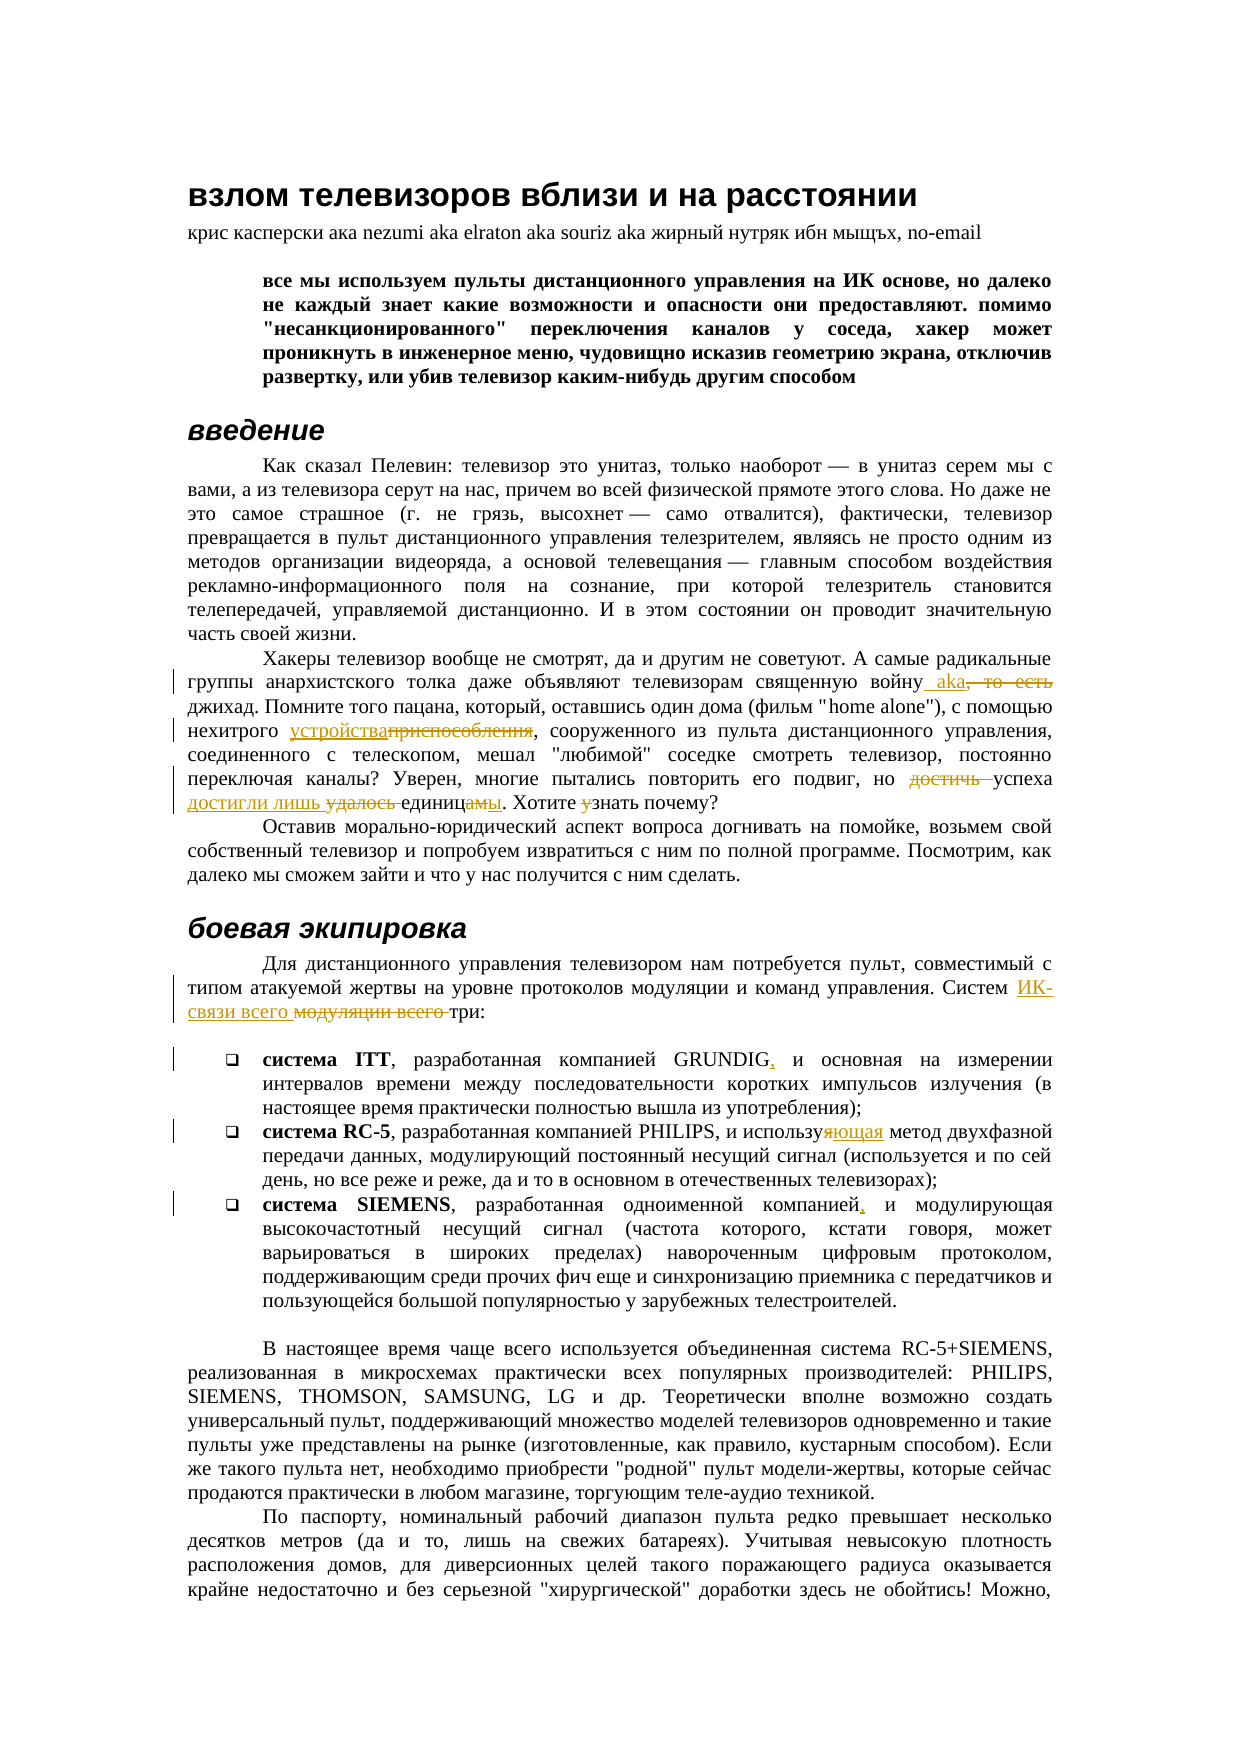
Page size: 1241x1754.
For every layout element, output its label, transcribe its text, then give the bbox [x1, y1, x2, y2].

list система SIEMENS, разработанная одноименной компанией, и модулирующая высокочастотный несущий сигнал (частота которого, кстати говоря, может варьироваться в широких пределах) навороченным цифровым протоколом, поддерживающим среди прочих фич еще и синхронизацию приемника с передатчиков и пользующейся большой популярностью у зарубежных телестроителей. [225, 1191, 1053, 1312]
subtitle взлом телевизоров вблизи и на расстоянии [187, 175, 1053, 213]
subtitle введение [187, 413, 1053, 447]
list система ITT, разработанная компанией GRUNDIG, и основная на измерении интервалов времени между последовательности коротких импульсов излучения (в настоящее время практически полностью вышла из употребления); [225, 1047, 1053, 1119]
text крис касперски ака nezumi aka elraton aka souriz aka жирный нутряк ибн мыщъх, no-email [187, 220, 1053, 244]
text В настоящее время чаще всего используется объединенная система RC-5+SIEMENS, реализованная в микросхемах практически всех популярных производителей: PHILIPS, SIEMENS, THOMSON, SAMSUNG, LG и др. Теоретически вполне возможно создать универсальный пульт, поддерживающий множество моделей телевизоров одновременно и такие пульты уже представлены на рынке (изготовленные, как правило, кустарным способом). Если же такого пульта нет, необходимо приобрести "родной" пульт модели-жертвы, которые сейчас продаются практически в любом магазине, торгующим теле-аудио техникой. [187, 1336, 1053, 1504]
text Оставив морально-юридический аспект вопроса догнивать на помойке, возьмем свой собственный телевизор и попробуем извратиться с ним по полной программе. Посмотрим, как далеко мы сможем зайти и что у нас получится с ним сделать. [187, 814, 1053, 886]
text Для дистанционного управления телевизором нам потребуется пульт, совместимый с типом атакуемой жертвы на уровне протоколов модуляции и команд управления. Систем ИК-связи всего три: [187, 951, 1053, 1023]
text Как сказал Пелевин: телевизор это унитаз, только наоборот — в унитаз серем мы с вами, а из телевизора серут на нас, причем во всей физической прямоте этого слова. Но даже не это самое страшное (г. не грязь, высохнет — само отвалится), фактически, телевизор превращается в пульт дистанционного управления телезрителем, являясь не просто одним из методов организации видеоряда, а основой телевещания — главным способом воздействия рекламно-информационного поля на сознание, при которой телезритель становится телепередачей, управляемой дистанционно. И в этом состоянии он проводит значительную часть своей жизни. [187, 453, 1053, 645]
text Хакеры телевизор вообще не смотрят, да и другим не советуют. А самые радикальные группы анархистского толка даже объявляют телевизорам священную войну aka джихад. Помните того пацана, который, оставшись один дома (фильм "home alone"), с помощью нехитрого устройства, сооруженного из пульта дистанционного управления, соединенного с телескопом, мешал "любимой" соседке смотреть телевизор, постоянно переключая каналы? Уверен, многие пытались повторить его подвиг, но успеха достигли лишь единицы. Хотите знать почему? [187, 645, 1053, 814]
text все мы используем пульты дистанционного управления на ИК основе, но далеко не каждый из нас знает какие возможности и опасности они предоставляют. помимо "несанкционированного" переключения каналов у соседа, хакер может проникнуть в инженерное меню, чудовищно исказив геометрию экрана, отключив развертку, или убив телевизор каким-нибудь другим способом [262, 268, 1053, 388]
list система RC-5, разработанная компанией PHILIPS, и использующая метод двухфазной передачи данных, модулирующий постоянный несущий сигнал (используется и по сей день, но все реже и реже, да и то в основном в отечественных телевизорах); [225, 1119, 1053, 1191]
subtitle боевая экипировка [187, 911, 1053, 944]
text По паспорту, номинальный рабочий диапазон пульта редко превышает несколько десятков метров (да и то, лишь на свежих батареях). Учитывая невысокую плотность расположения домов, для диверсионных целей такого поражающего радиуса оказывается крайне недостаточно и без серьезной "хирургической" доработки здесь не обойтись! Можно, конечно, приложить пульт к окуляру телескопа типа TAL-100R, выпускаемого Новосибирским Приборостроительным Заводом, и, прицелившись через искатель (это вспомогательная подзорная труба на телескопе такая с перекрестьем), вести огонь прямой наводкой, расстреливая телевизоры в домах напротив. Однако тут надо учесть, что коэффициент преломления инфракрасных лучей заметно отличается от видимого света и визуальная фокусировка становится невозможной! Необходимо выполнить перерастет (учите матчатсь!) или подобрать положение фокусировочного кольца экспериментально. Но все равно, телескоп — это дорого, громоздко и неудобно. Гораздо проще (и дешевле) доработать сам пульт, а для этого его необходимо вскрыть, орудуя кухонным ножом как показано на рисунке 1. [187, 1504, 1053, 1601]
